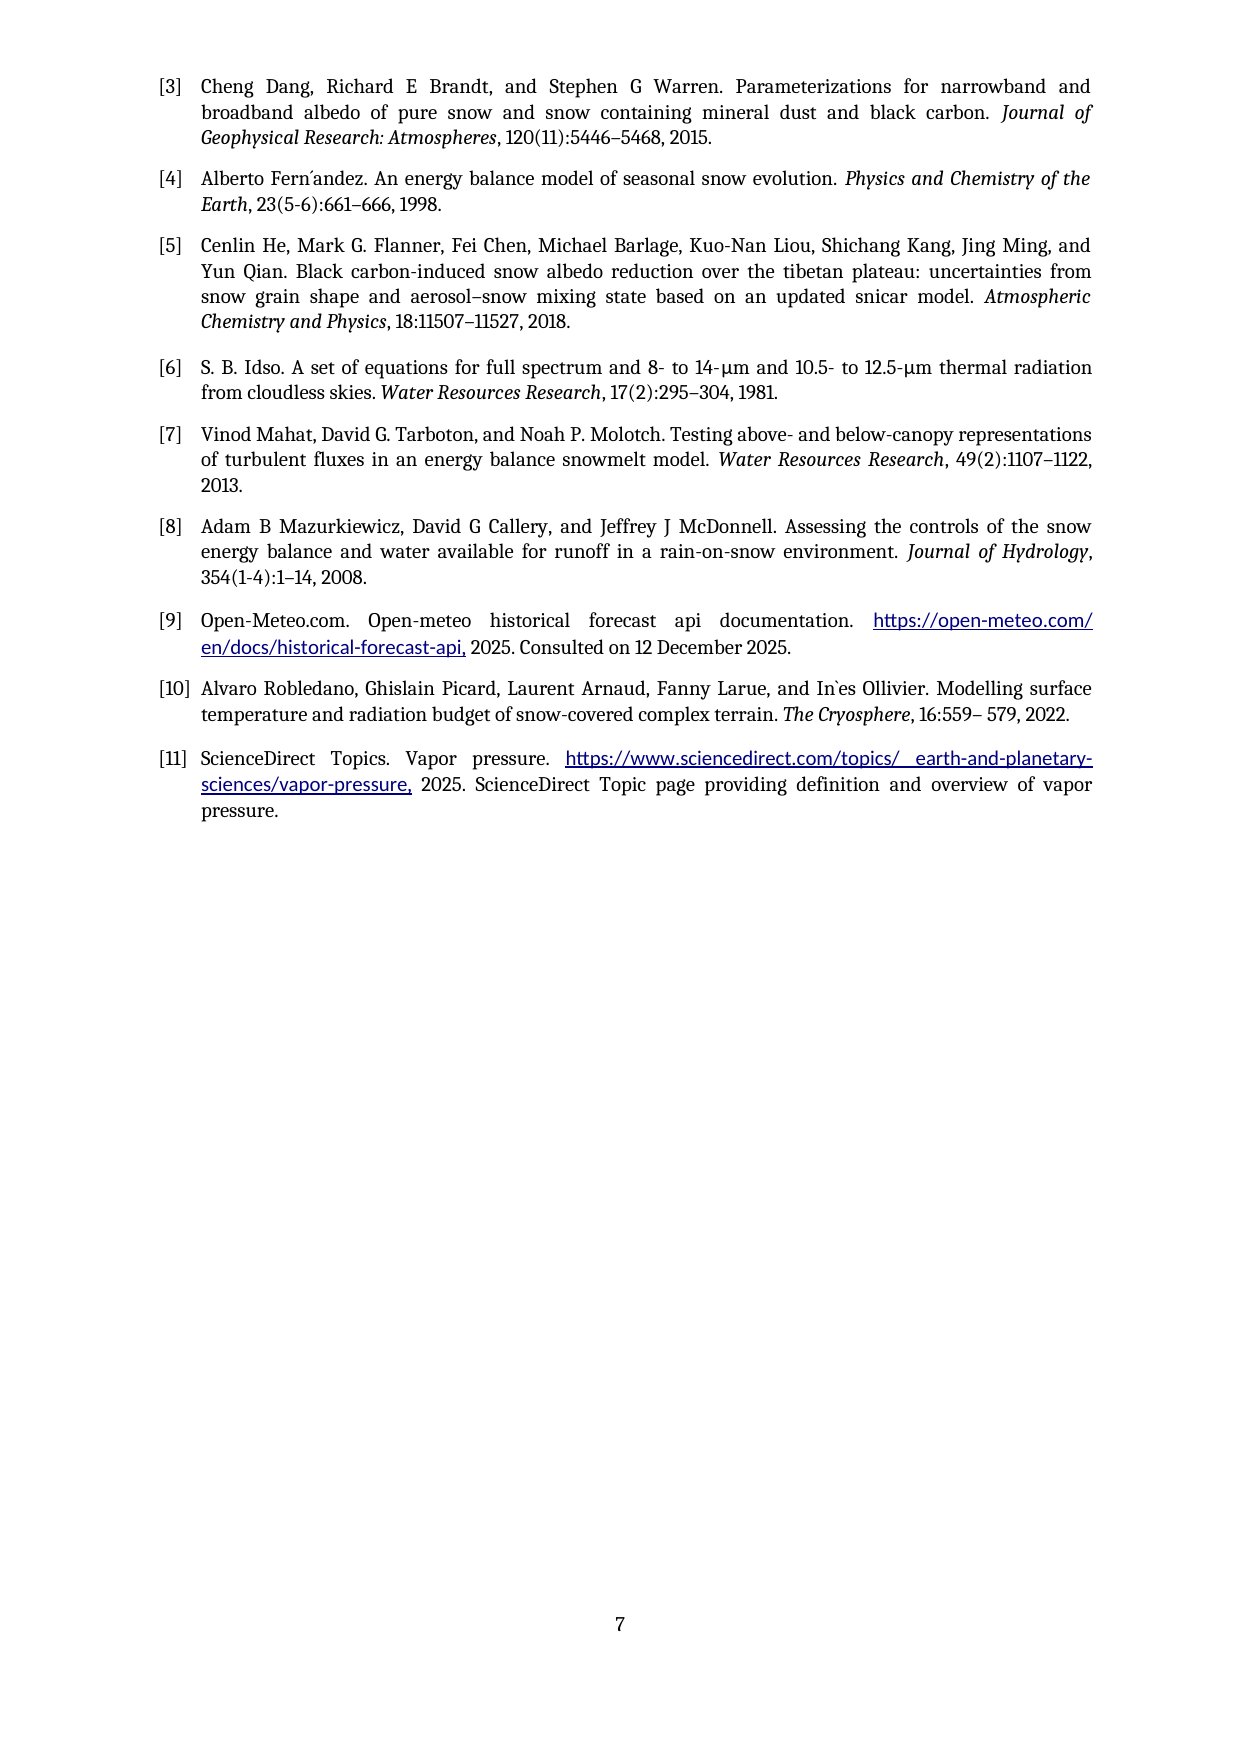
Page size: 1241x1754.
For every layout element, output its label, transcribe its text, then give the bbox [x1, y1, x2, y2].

list Adam B Mazurkiewicz, David G Callery, and Jeffrey J McDonnell. Assessing the controls of the snow energy balance and water available for runoff in a rain-on-snow environment. Journal of Hydrology, 354(1-4):1–14, 2008. [158, 515, 1093, 589]
list Cenlin He, Mark G. Flanner, Fei Chen, Michael Barlage, Kuo-Nan Liou, Shichang Kang, Jing Ming, and Yun Qian. Black carbon-induced snow albedo reduction over the tibetan plateau: uncertainties from snow grain shape and aerosol–snow mixing state based on an updated snicar model. Atmospheric Chemistry and Physics, 18:11507–11527, 2018. [158, 234, 1093, 334]
list Alvaro Robledano, Ghislain Picard, Laurent Arnaud, Fanny Larue, and In`es Ollivier. Modelling surface temperature and radiation budget of snow-covered complex terrain. The Cryosphere, 16:559– 579, 2022. [158, 677, 1093, 726]
list Alberto Fern´andez. An energy balance model of seasonal snow evolution. Physics and Chemistry of the Earth, 23(5-6):661–666, 1998. [158, 167, 1093, 216]
list Vinod Mahat, David G. Tarboton, and Noah P. Molotch. Testing above- and below-canopy representations of turbulent fluxes in an energy balance snowmelt model. Water Resources Research, 49(2):1107–1122, 2013. [158, 423, 1093, 497]
list Cheng Dang, Richard E Brandt, and Stephen G Warren. Parameterizations for narrowband and broadband albedo of pure snow and snow containing mineral dust and black carbon. Journal of Geophysical Research: Atmospheres, 120(11):5446–5468, 2015. [158, 75, 1093, 149]
list Open-Meteo.com. Open-meteo historical forecast api documentation. https://open-meteo.com/ en/docs/historical-forecast-api, 2025. Consulted on 12 December 2025. [158, 607, 1093, 660]
list ScienceDirect Topics. Vapor pressure. https://www.sciencedirect.com/topics/ earth-and-planetary-sciences/vapor-pressure, 2025. ScienceDirect Topic page providing definition and overview of vapor pressure. [158, 745, 1093, 822]
list S. B. Idso. A set of equations for full spectrum and 8- to 14-µm and 10.5- to 12.5-µm thermal radiation from cloudless skies. Water Resources Research, 17(2):295–304, 1981. [158, 354, 1093, 405]
